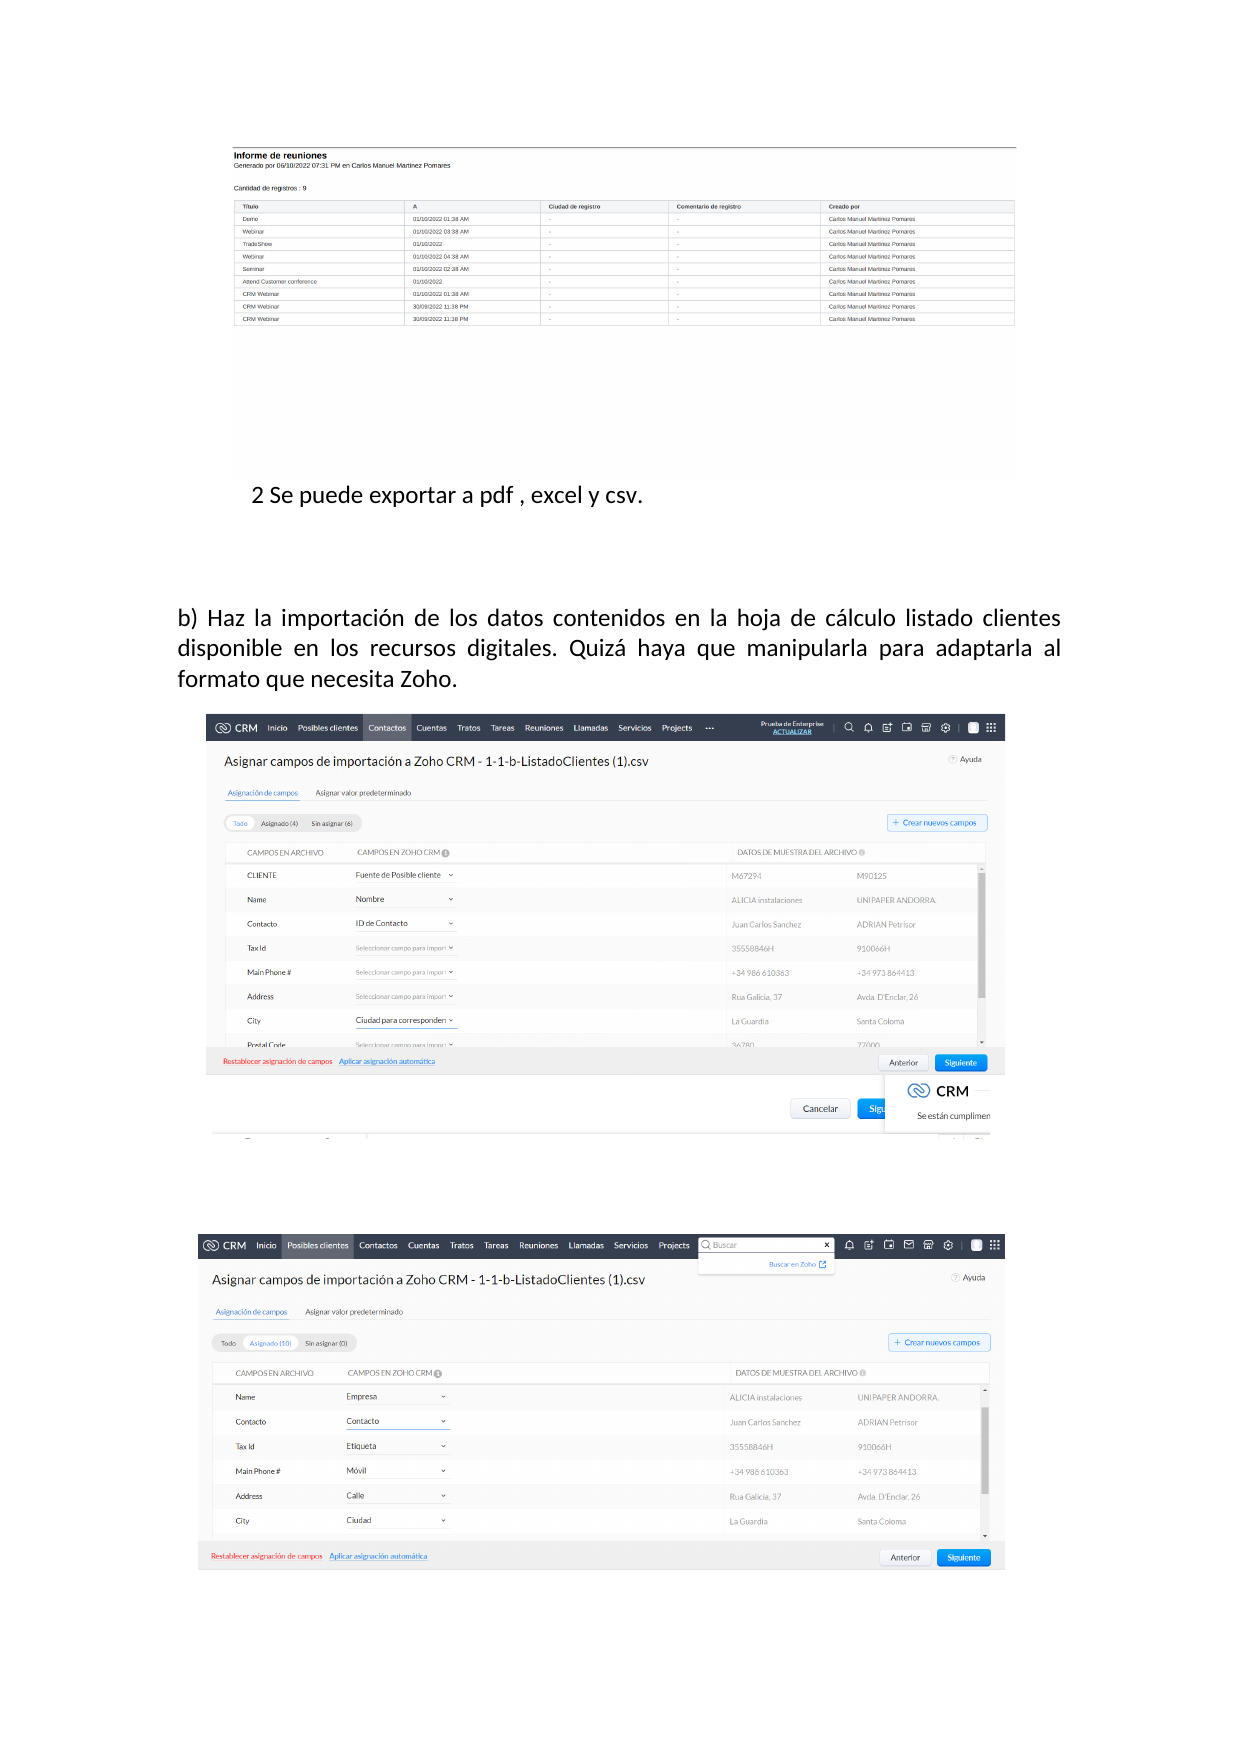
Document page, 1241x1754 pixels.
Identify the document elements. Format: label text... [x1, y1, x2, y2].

picture [206, 713, 1006, 1139]
text 2 Se puede exportar a pdf , excel y csv. [177, 148, 1063, 510]
text b) Haz la importación de los datos contenidos en la hoja de cálculo listado clientes disponible en los recursos digitales. Quizá haya que manipularla para adaptarla al formato que necesita Zoho. [177, 602, 1063, 693]
picture [198, 1234, 1005, 1570]
picture [232, 147, 1017, 480]
